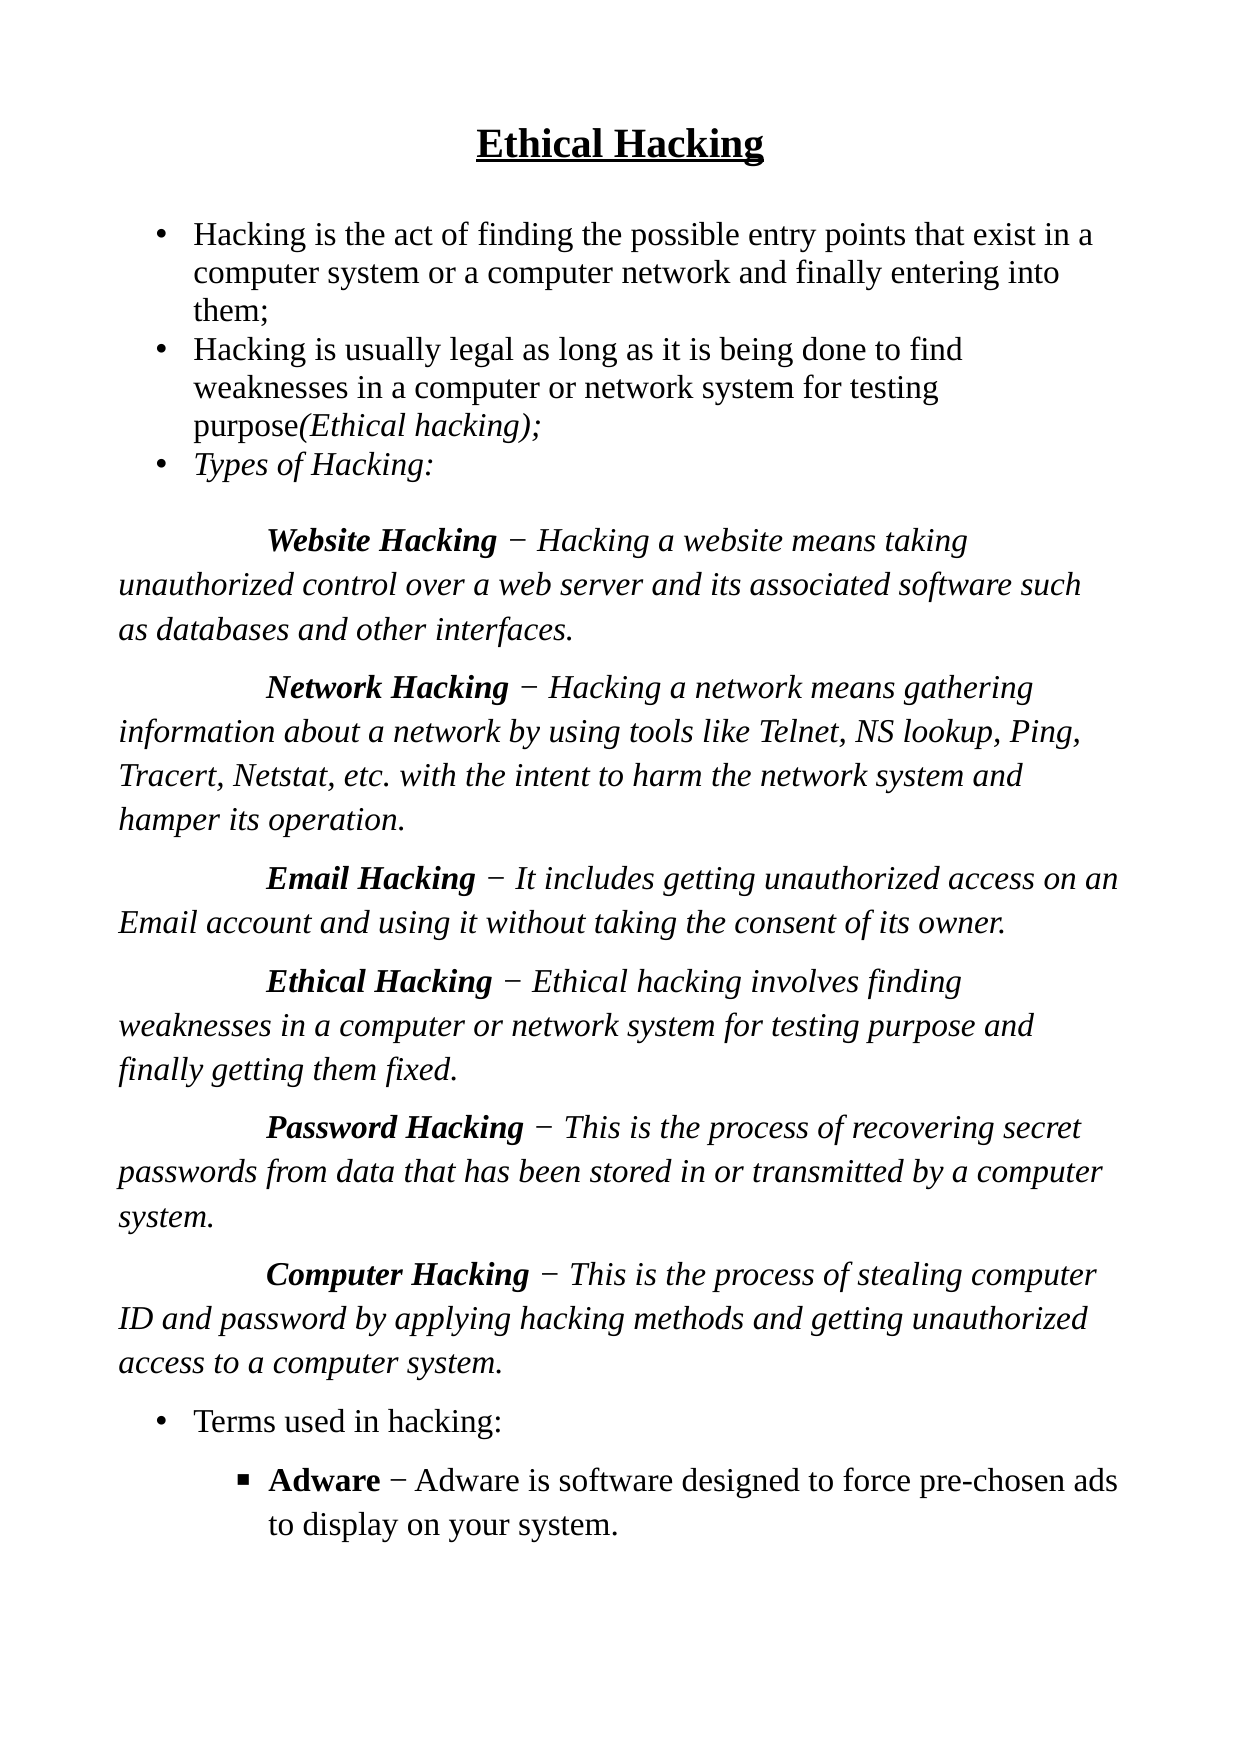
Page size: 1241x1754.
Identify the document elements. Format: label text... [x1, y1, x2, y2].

text Email Hacking − It includes getting unauthorized access on an Email account and using it without taking the consent of its owner. [118, 858, 1122, 941]
text Ethical Hacking − Ethical hacking involves finding weaknesses in a computer or network system for testing purpose and finally getting them fixed. [118, 961, 1122, 1087]
text Network Hacking − Hacking a network means gathering information about a network by using tools like Telnet, NS lookup, Ping, Tracert, Netstat, etc. with the intent to harm the network system and hamper its operation. [118, 667, 1122, 838]
list Adware − Adware is software designed to force pre-chosen ads to display on your system. [231, 1460, 1122, 1542]
list Terms used in hacking: [156, 1401, 1122, 1439]
list Hacking is usually legal as long as it is being done to find weaknesses in a computer or network system for testing purpose(Ethical hacking); [156, 329, 1122, 444]
text Computer Hacking − This is the process of stealing computer ID and password by applying hacking methods and getting unauthorized access to a computer system. [118, 1254, 1122, 1381]
text Website Hacking − Hacking a website means taking unauthorized control over a web server and its associated software such as databases and other interfaces. [118, 521, 1122, 647]
list Types of Hacking: [156, 444, 1122, 482]
text Ethical Hacking [118, 118, 1122, 166]
text Password Hacking − This is the process of recovering secret passwords from data that has been stored in or transmitted by a computer system. [118, 1108, 1122, 1234]
list Hacking is the act of finding the possible entry points that exist in a computer system or a computer network and finally entering into them; [156, 214, 1122, 329]
